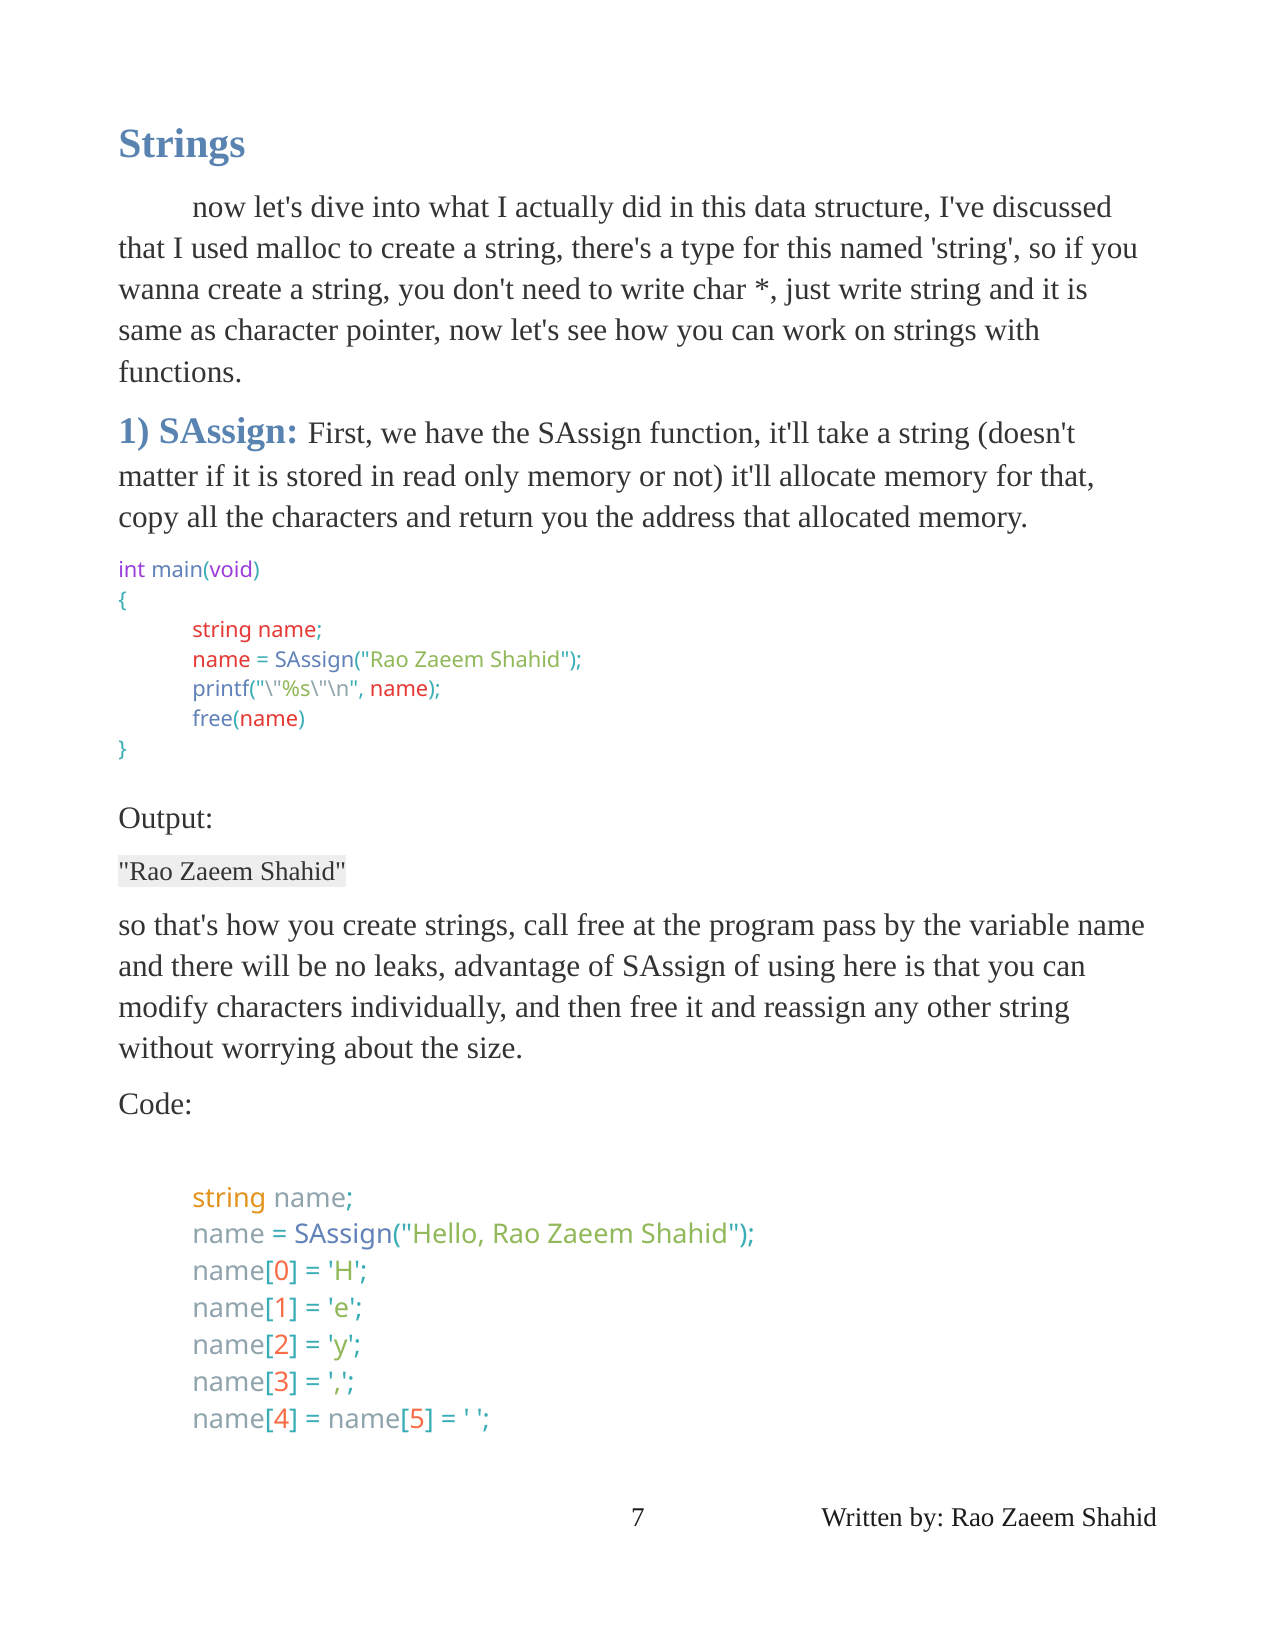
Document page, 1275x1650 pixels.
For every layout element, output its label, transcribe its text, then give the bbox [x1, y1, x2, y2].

text Strings [118, 118, 1157, 166]
text } [118, 733, 1157, 763]
text name[2] = 'y'; [118, 1326, 1157, 1362]
text name = SAssign("Hello, Rao Zaeem Shahid"); [118, 1215, 1157, 1252]
text name[1] = 'e'; [118, 1289, 1157, 1326]
text name = SAssign("Rao Zaeem Shahid"); [118, 643, 1157, 673]
text now let's dive into what I actually did in this data structure, I've discussed that I used malloc to create a string, there's a type for this named 'string', so if you wanna create a string, you don't need to write char *, just write string and it is same as character pointer, now let's see how you can work on strings with functions. [118, 188, 1157, 389]
text name[0] = 'H'; [118, 1252, 1157, 1289]
text so that's how you create strings, call free at the program pass by the variable name and there will be no leaks, advantage of SAssign of using here is that you can modify characters individually, and then free it and reassign any other string without worrying about the size. [118, 906, 1157, 1065]
text free(name) [118, 703, 1157, 733]
text { [118, 584, 1157, 614]
text string name; [118, 614, 1157, 643]
text Output: [118, 799, 1157, 836]
text 1) SAssign: First, we have the SAssign function, it'll take a string (doesn't matter if it is stored in read only memory or not) it'll allocate memory for that, copy all the characters and return you the address that allocated memory. [118, 409, 1157, 534]
text int main(void) [118, 554, 1157, 584]
text name[4] = name[5] = ' '; [118, 1399, 1157, 1436]
text "Rao Zaeem Shahid" [118, 855, 1157, 887]
text Code: [118, 1085, 1157, 1121]
text name[3] = ','; [118, 1362, 1157, 1399]
text string name; [118, 1178, 1157, 1215]
text printf("\"%s\"\n", name); [118, 673, 1157, 703]
